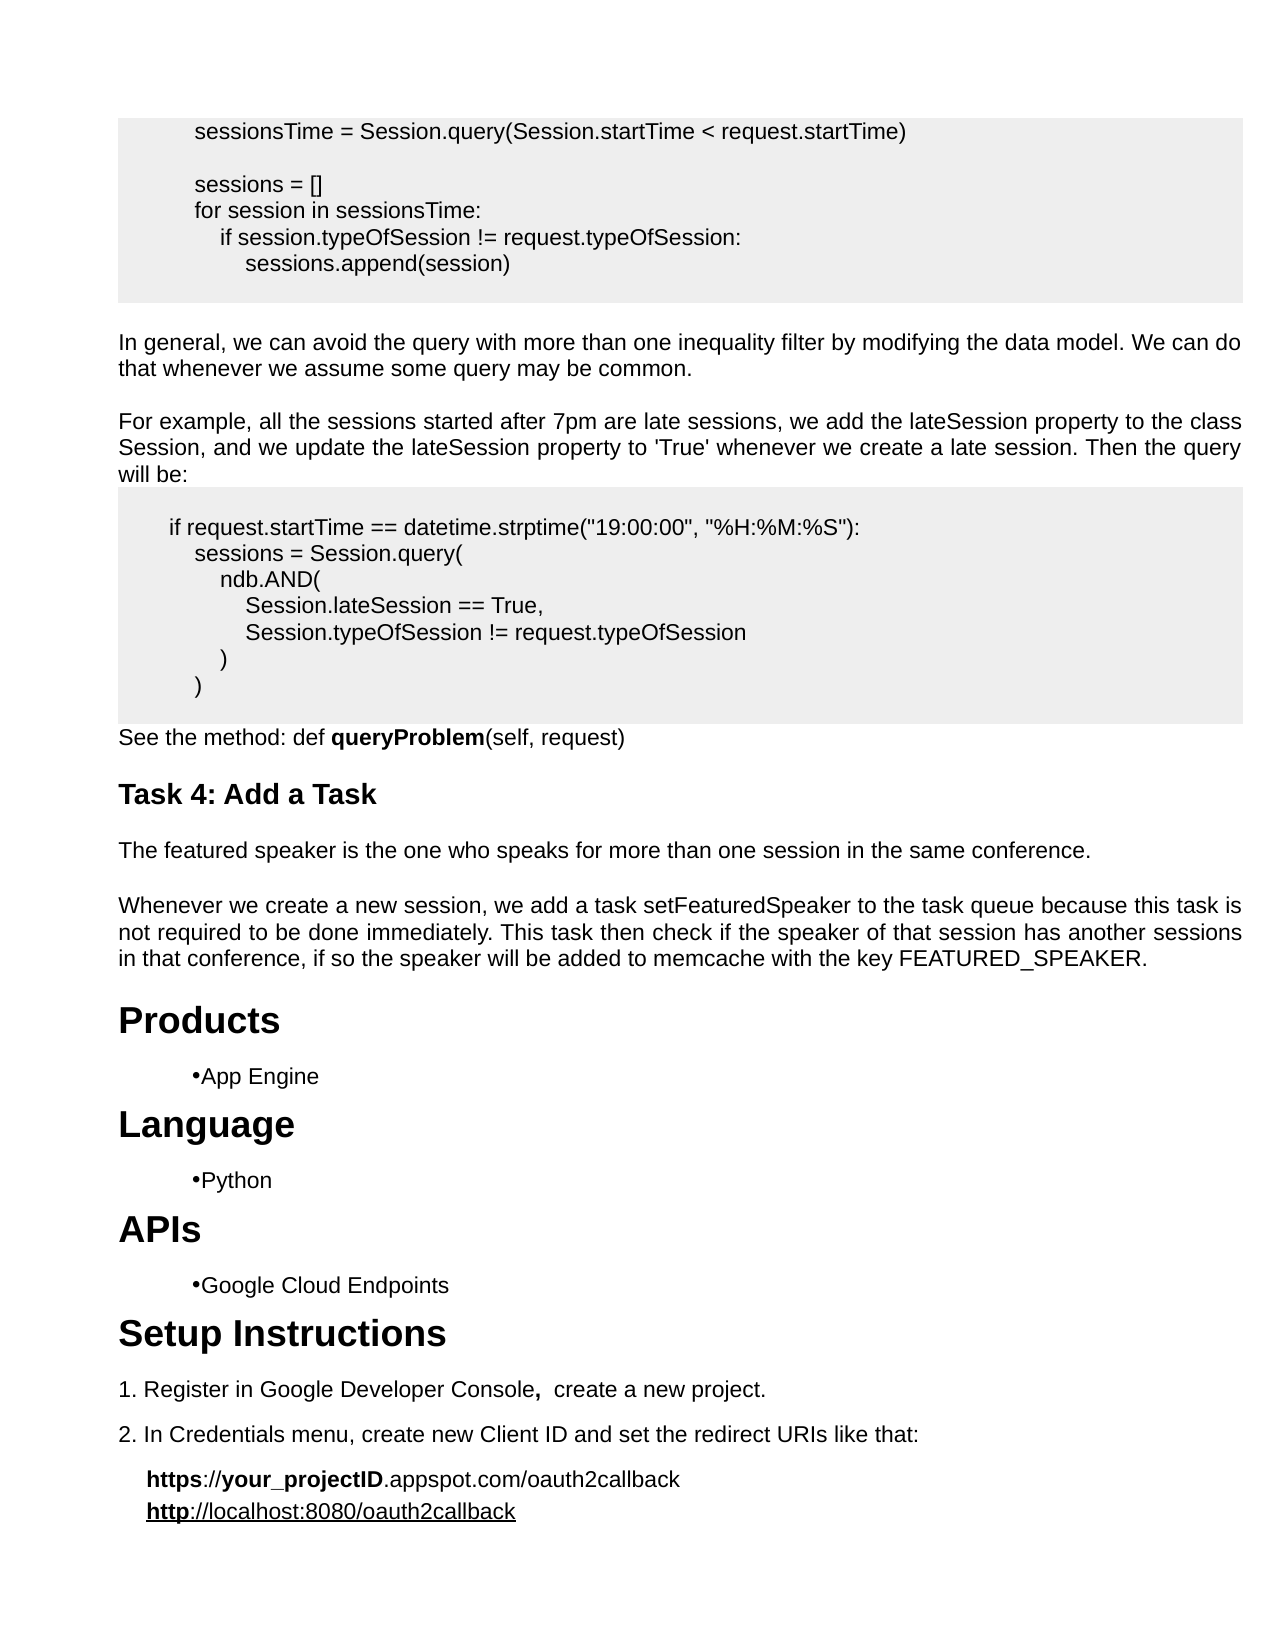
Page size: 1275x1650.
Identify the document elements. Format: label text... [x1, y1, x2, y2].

text Session.typeOfSession != request.typeOfSession [118, 619, 1243, 645]
list Python [118, 1167, 1243, 1194]
text 2. In Credentials menu, create new Client ID and set the redirect URIs like that: [118, 1421, 1243, 1447]
subtitle Task 4: Add a Task [118, 777, 1243, 811]
text if session.typeOfSession != request.typeOfSession: [118, 223, 1243, 250]
text if request.startTime == datetime.strptime("19:00:00", "%H:%M:%S"): [118, 513, 1243, 540]
text for session in sessionsTime: [118, 197, 1243, 223]
text sessionsTime = Session.query(Session.startTime < request.startTime) [118, 118, 1243, 144]
text Session.lateSession == True, [118, 592, 1243, 619]
list Google Cloud Endpoints [118, 1272, 1243, 1299]
subtitle Language [118, 1102, 1243, 1146]
text Whenever we create a new session, we add a task setFeaturedSpeaker to the task queue because this task is not required to be done immediately. This task then check if the speaker of that session has another sessions in that conference, if so the speaker will be added to memcache with the key FEATURED_SPEAKER. [118, 892, 1243, 972]
subtitle Products [118, 998, 1243, 1041]
text sessions = Session.query( [118, 540, 1243, 566]
text For example, all the sessions started after 7pm are late sessions, we add the lateSession property to the class Session, and we update the lateSession property to 'True' whenever we create a late session. Then the query will be: [118, 408, 1243, 487]
text The featured speaker is the one who speaks for more than one session in the same conference. [118, 837, 1243, 864]
text ndb.AND( [118, 566, 1243, 592]
text In general, we can avoid the query with more than one inequality filter by modifying the data model. We can do that whenever we assume some query may be common. [118, 329, 1243, 382]
text sessions.append(session) [118, 250, 1243, 276]
text 1. Register in Google Developer Console, create a new project. [118, 1376, 1243, 1403]
subtitle APIs [118, 1207, 1243, 1250]
text See the method: def queryProblem(self, request) [118, 724, 1243, 751]
text ) [118, 645, 1243, 672]
list App Engine [118, 1063, 1243, 1090]
text sessions = [] [118, 171, 1243, 197]
subtitle Setup Instructions [118, 1311, 1243, 1354]
text ) [118, 672, 1243, 698]
text https://your_projectID.appspot.com/oauth2callback http://localhost:8080/oauth2callback [146, 1466, 1243, 1524]
